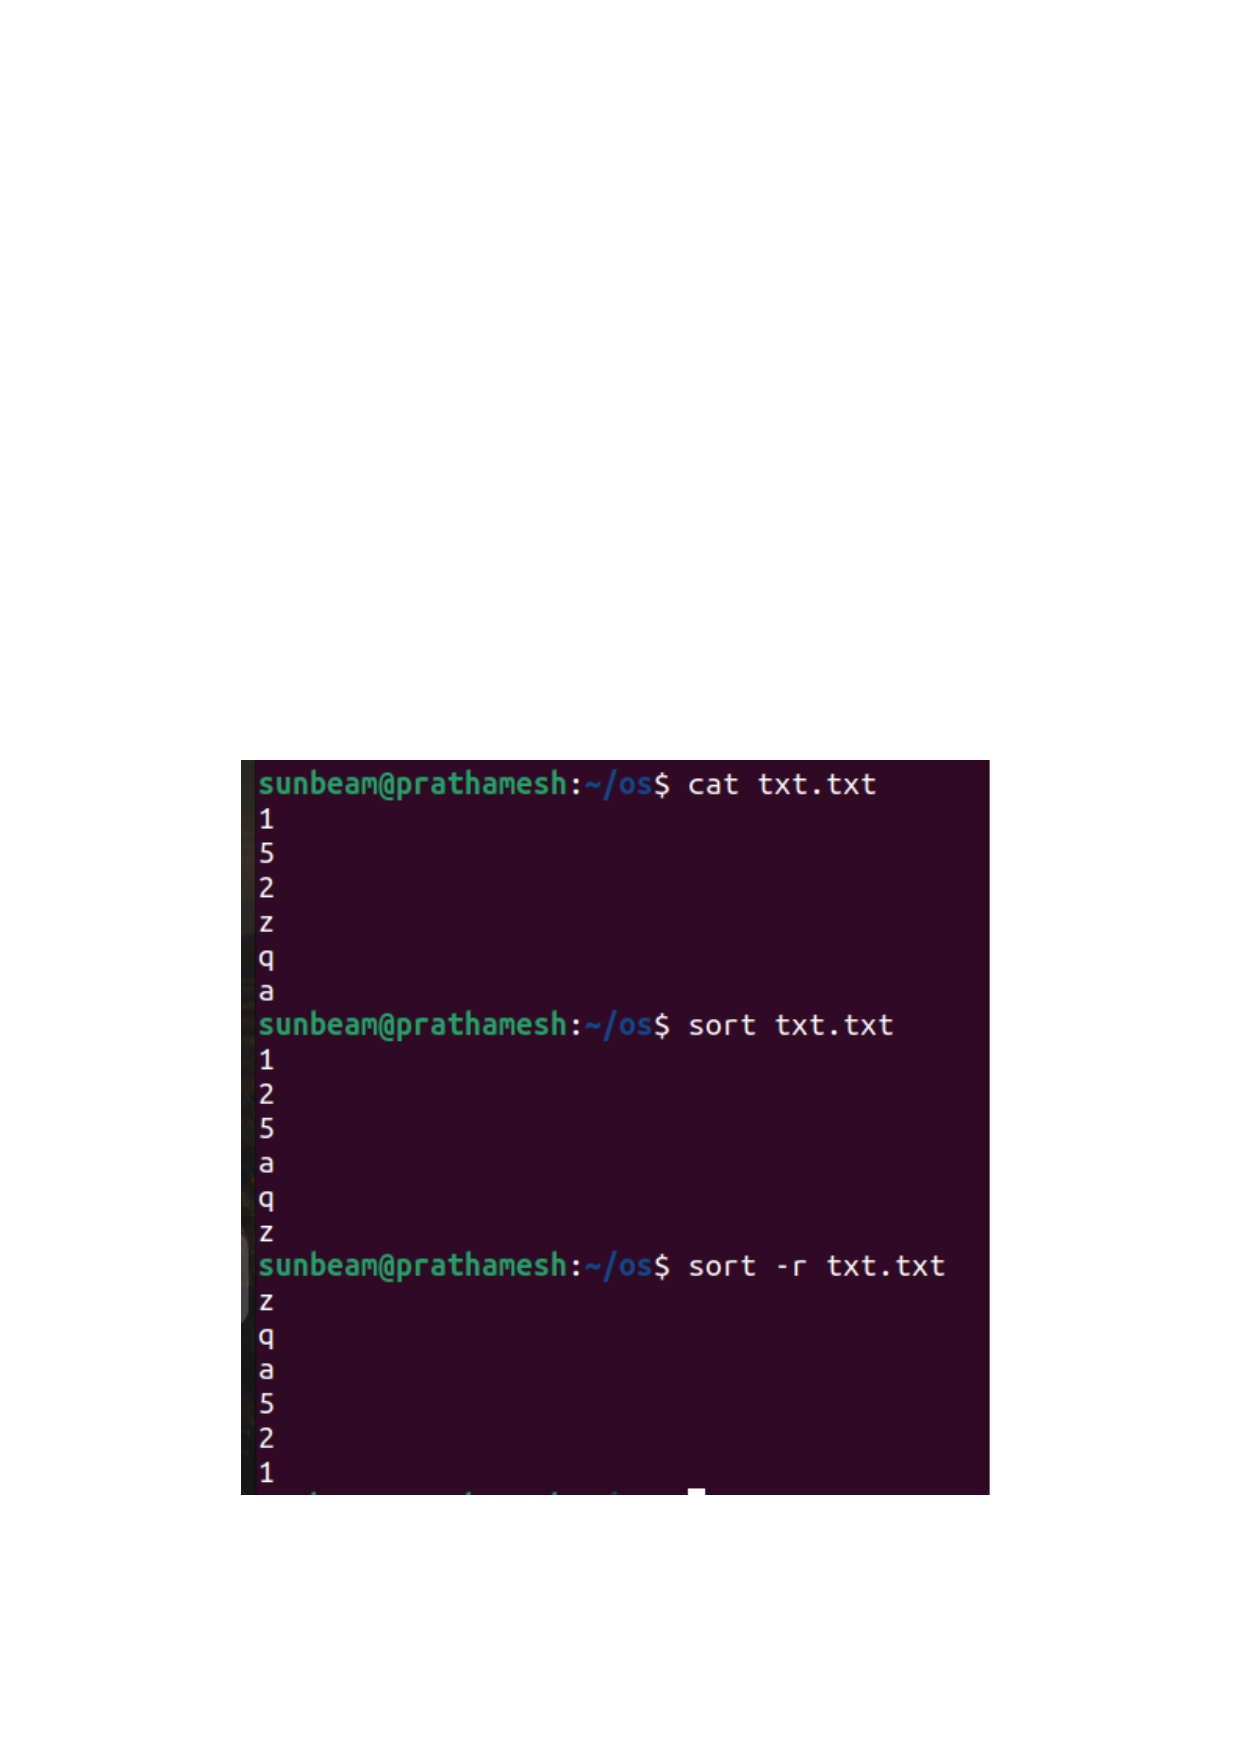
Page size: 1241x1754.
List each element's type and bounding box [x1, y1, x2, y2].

picture [241, 760, 990, 1495]
